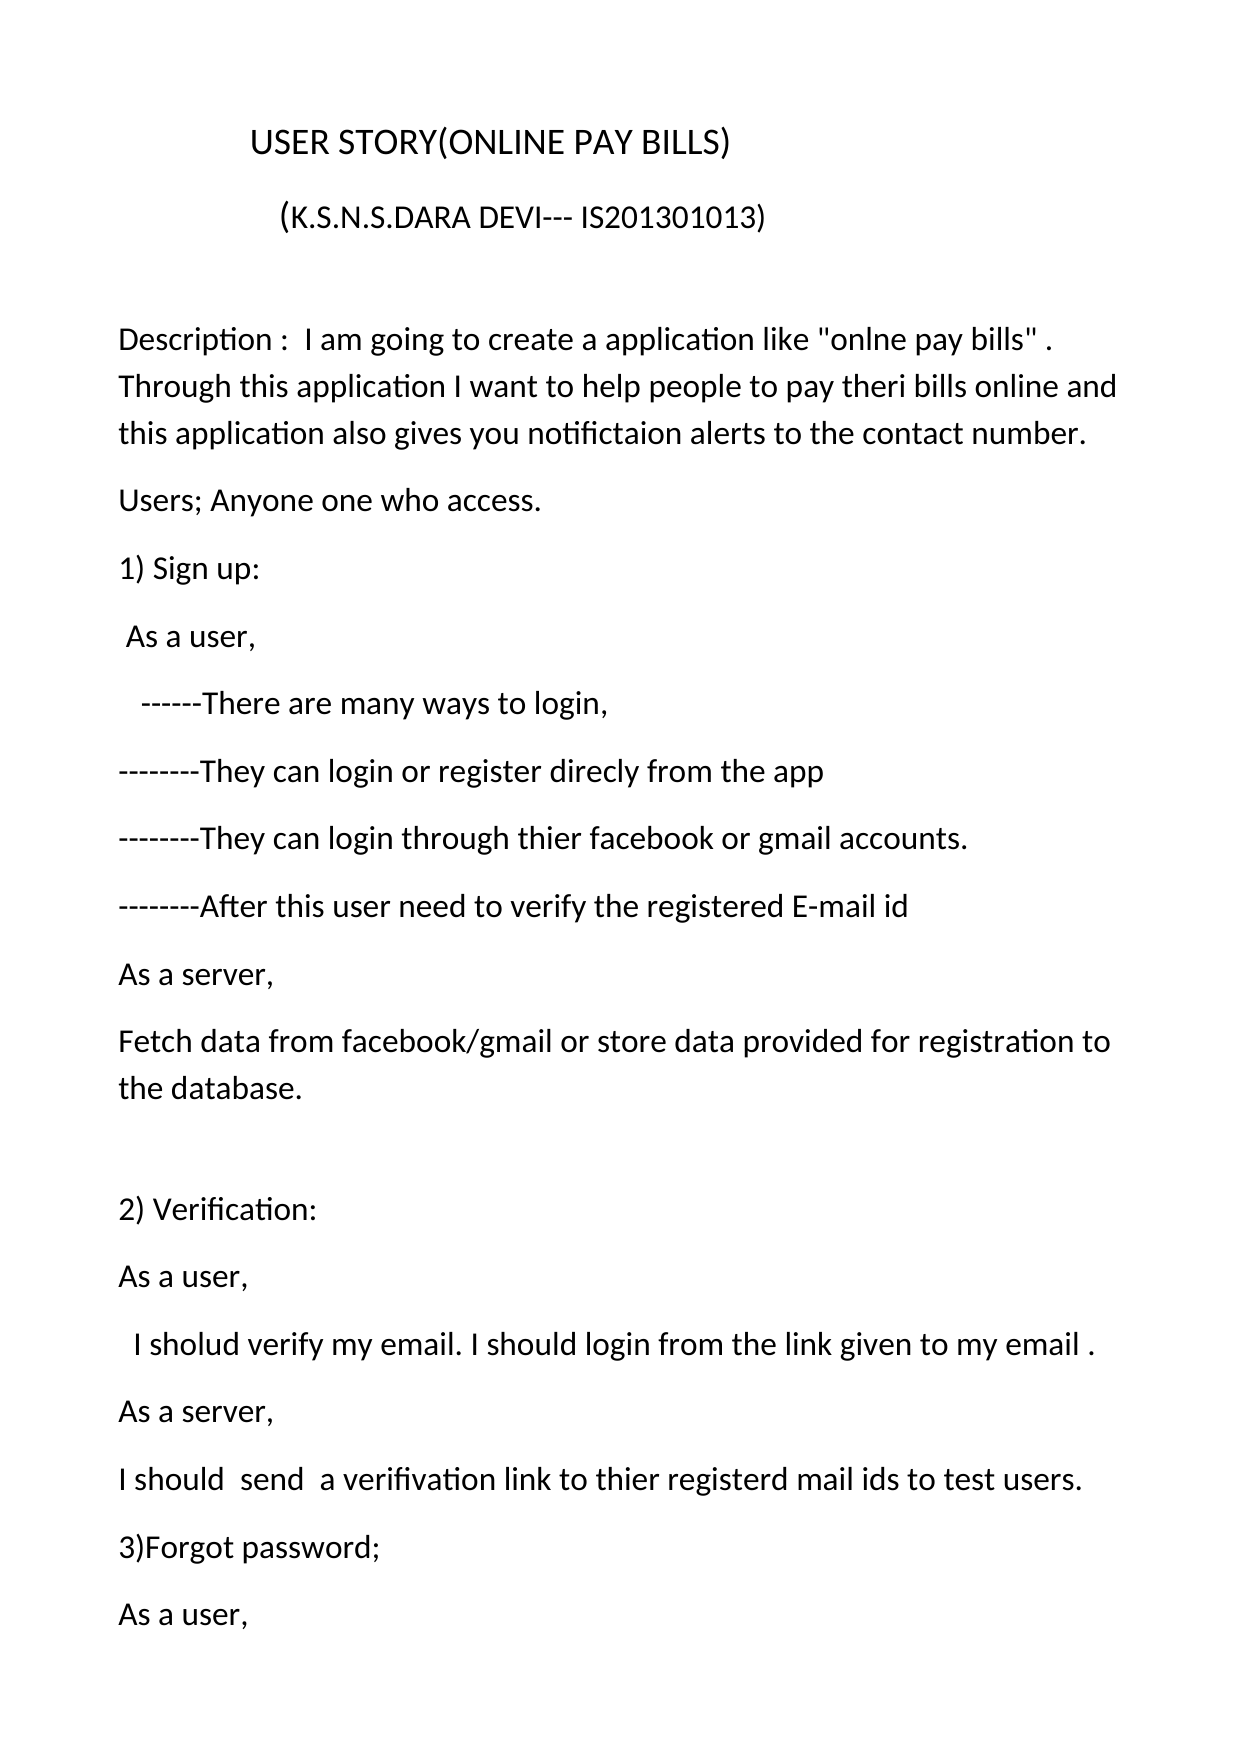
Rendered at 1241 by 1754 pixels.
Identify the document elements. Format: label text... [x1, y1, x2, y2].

text --------They can login or register direcly from the app [118, 750, 1122, 791]
text As a server, [118, 953, 1122, 993]
text 1) Sign up: [118, 547, 1122, 588]
text --------After this user need to verify the registered E-mail id [118, 885, 1122, 926]
text Fetch data from facebook/gmail or store data provided for registration to the database. [118, 1020, 1122, 1108]
text --------They can login through thier facebook or gmail accounts. [118, 817, 1122, 858]
text I should send a verifivation link to thier registerd mail ids to test users. [118, 1458, 1122, 1499]
text As a user, [118, 1255, 1122, 1296]
text 3)Forgot password; [118, 1526, 1122, 1566]
text Description : I am going to create a application like "onlne pay bills" . Through this application I want to help people to pay theri bills online and this application also gives you notifictaion alerts to the contact number. [118, 318, 1122, 452]
text As a user, [118, 1593, 1122, 1634]
text I sholud verify my email. I should login from the link given to my email . [118, 1323, 1122, 1363]
text As a user, [118, 614, 1122, 655]
text As a server, [118, 1390, 1122, 1431]
text Users; Anyone one who access. [118, 479, 1122, 520]
text 2) Verification: [118, 1188, 1122, 1228]
text USER STORY(ONLINE PAY BILLS) [118, 118, 1122, 164]
text ------There are many ways to login, [118, 682, 1122, 723]
text (K.S.N.S.DARA DEVI--- IS201301013) [118, 192, 1122, 237]
